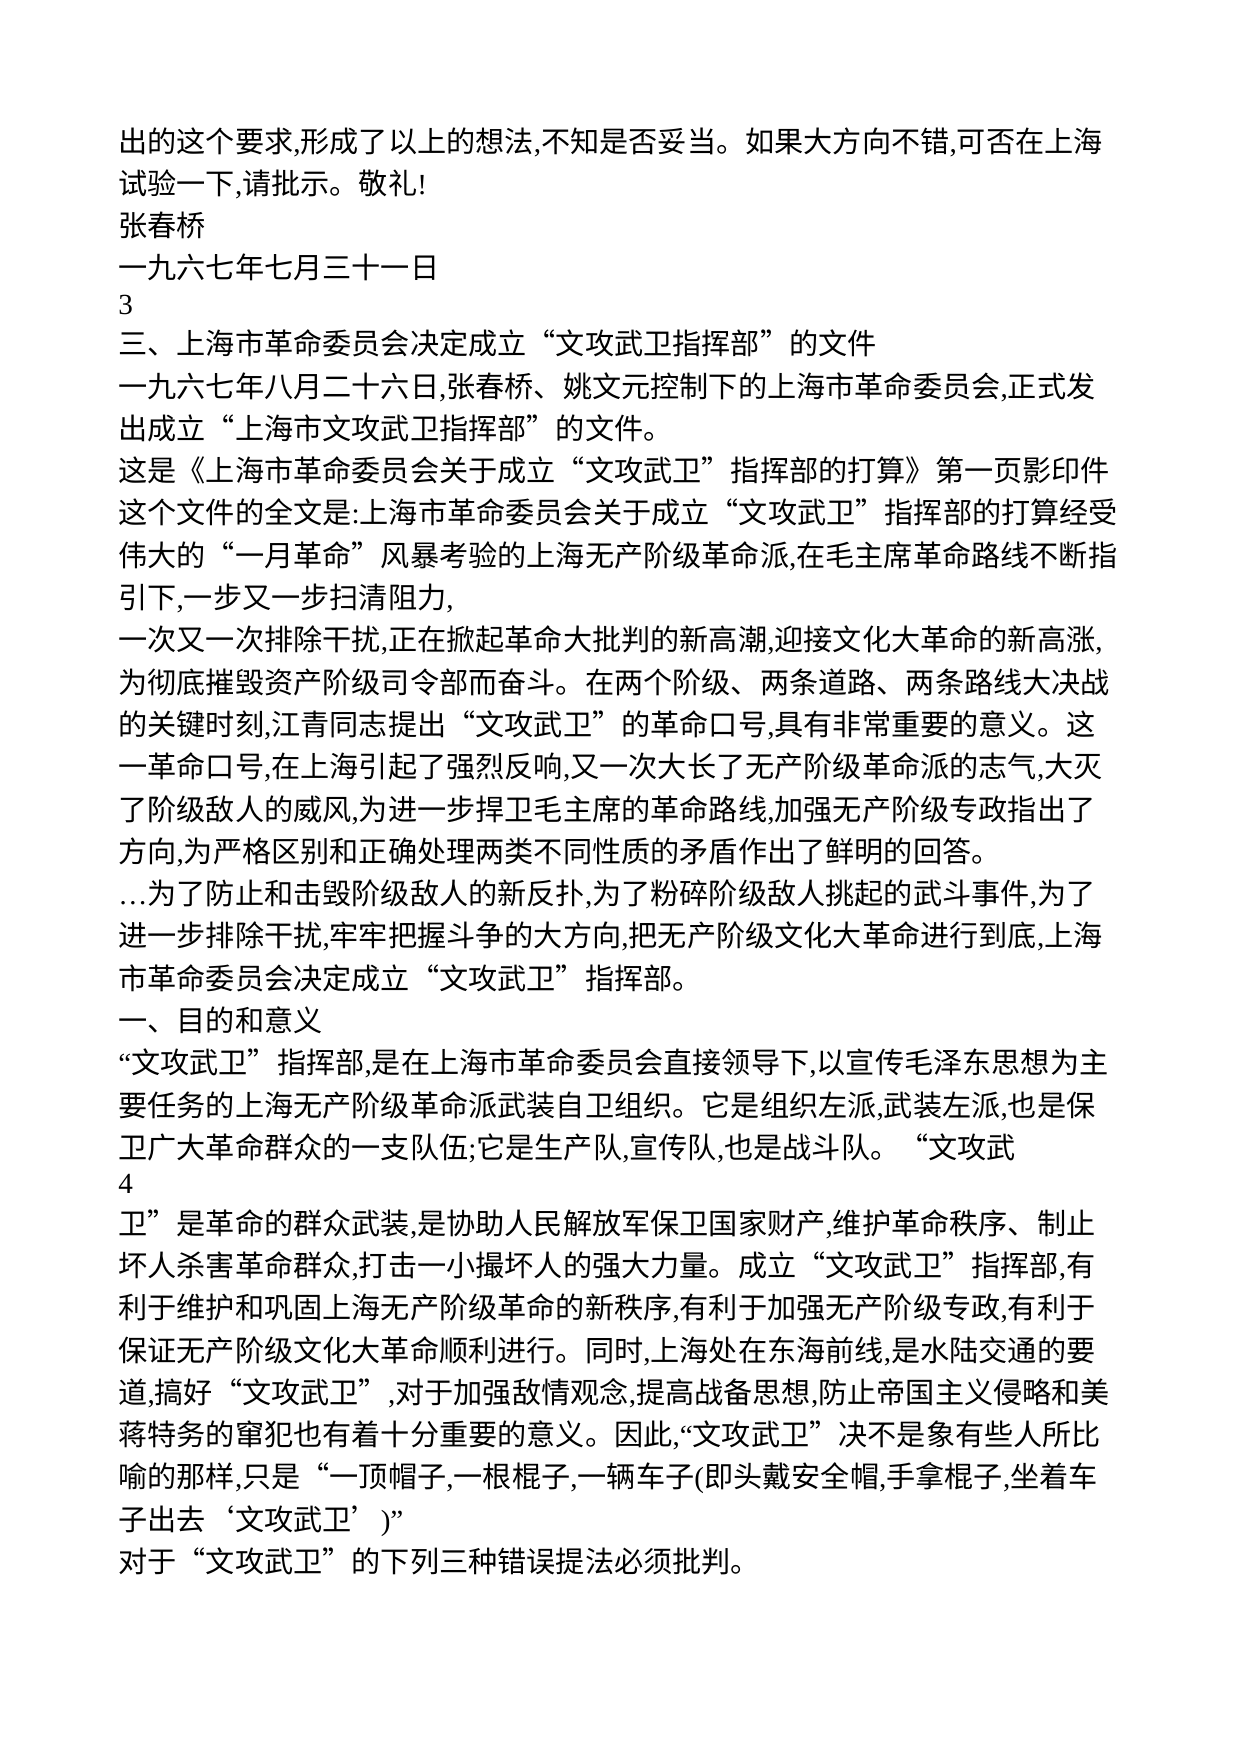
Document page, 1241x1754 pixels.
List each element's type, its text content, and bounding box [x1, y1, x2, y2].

text 了阶级敌人的威风,为进一步捍卫毛主席的革命路线,加强无产阶级专政指出了方向,为严格区别和正确处理两类不同性质的矛盾作出了鲜明的回答。 [118, 786, 1122, 871]
text …为了防止和击毁阶级敌人的新反扑,为了粉碎阶级敌人挑起的武斗事件,为了进一步排除干扰,牢牢把握斗争的大方向,把无产阶级文化大革命进行到底,上海市革命委员会决定成立“文攻武卫”指挥部。 [118, 871, 1122, 997]
text 这是《上海市革命委员会关于成立“文攻武卫”指挥部的打算》第一页影印件这个文件的全文是:上海市革命委员会关于成立“文攻武卫”指挥部的打算经受伟大的“一月革命”风暴考验的上海无产阶级革命派,在毛主席革命路线不断指引下,一步又一步扫清阻力, [118, 448, 1122, 617]
text 4 [118, 1167, 1122, 1200]
text 对于“文攻武卫”的下列三种错误提法必须批判。 [118, 1538, 1122, 1581]
text 一九六七年八月二十六日,张春桥、姚文元控制下的上海市革命委员会,正式发出成立“上海市文攻武卫指挥部”的文件。 [118, 363, 1122, 448]
text 张春桥 [118, 203, 1122, 245]
text 3 [118, 287, 1122, 321]
text 出的这个要求,形成了以上的想法,不知是否妥当。如果大方向不错,可否在上海试验一下,请批示。敬礼! [118, 118, 1122, 203]
text 一次又一次排除干扰,正在掀起革命大批判的新高潮,迎接文化大革命的新高涨,为彻底摧毁资产阶级司令部而奋斗。在两个阶级、两条道路、两条路线大决战的关键时刻,江青同志提出“文攻武卫”的革命口号,具有非常重要的意义。这一革命口号,在上海引起了强烈反响,又一次大长了无产阶级革命派的志气,大灭 [118, 617, 1122, 786]
text 一九六七年七月三十一日 [118, 245, 1122, 287]
text 一、目的和意义 [118, 997, 1122, 1040]
text “文攻武卫”指挥部,是在上海市革命委员会直接领导下,以宣传毛泽东思想为主要任务的上海无产阶级革命派武装自卫组织。它是组织左派,武装左派,也是保卫广大革命群众的一支队伍;它是生产队,宣传队,也是战斗队。“文攻武 [118, 1040, 1122, 1167]
text 三、上海市革命委员会决定成立“文攻武卫指挥部”的文件 [118, 321, 1122, 363]
text 卫”是革命的群众武装,是协助人民解放军保卫国家财产,维护革命秩序、制止坏人杀害革命群众,打击一小撮坏人的强大力量。成立“文攻武卫”指挥部,有利于维护和巩固上海无产阶级革命的新秩序,有利于加强无产阶级专政,有利于保证无产阶级文化大革命顺利进行。同时,上海处在东海前线,是水陆交通的要道,搞好“文攻武卫”,对于加强敌情观念,提高战备思想,防止帝国主义侵略和美蒋特务的窜犯也有着十分重要的意义。因此,“文攻武卫”决不是象有些人所比喻的那样,只是“一顶帽子,一根棍子,一辆车子(即头戴安全帽,手拿棍子,坐着车子出去‘文攻武卫’)” [118, 1200, 1122, 1538]
